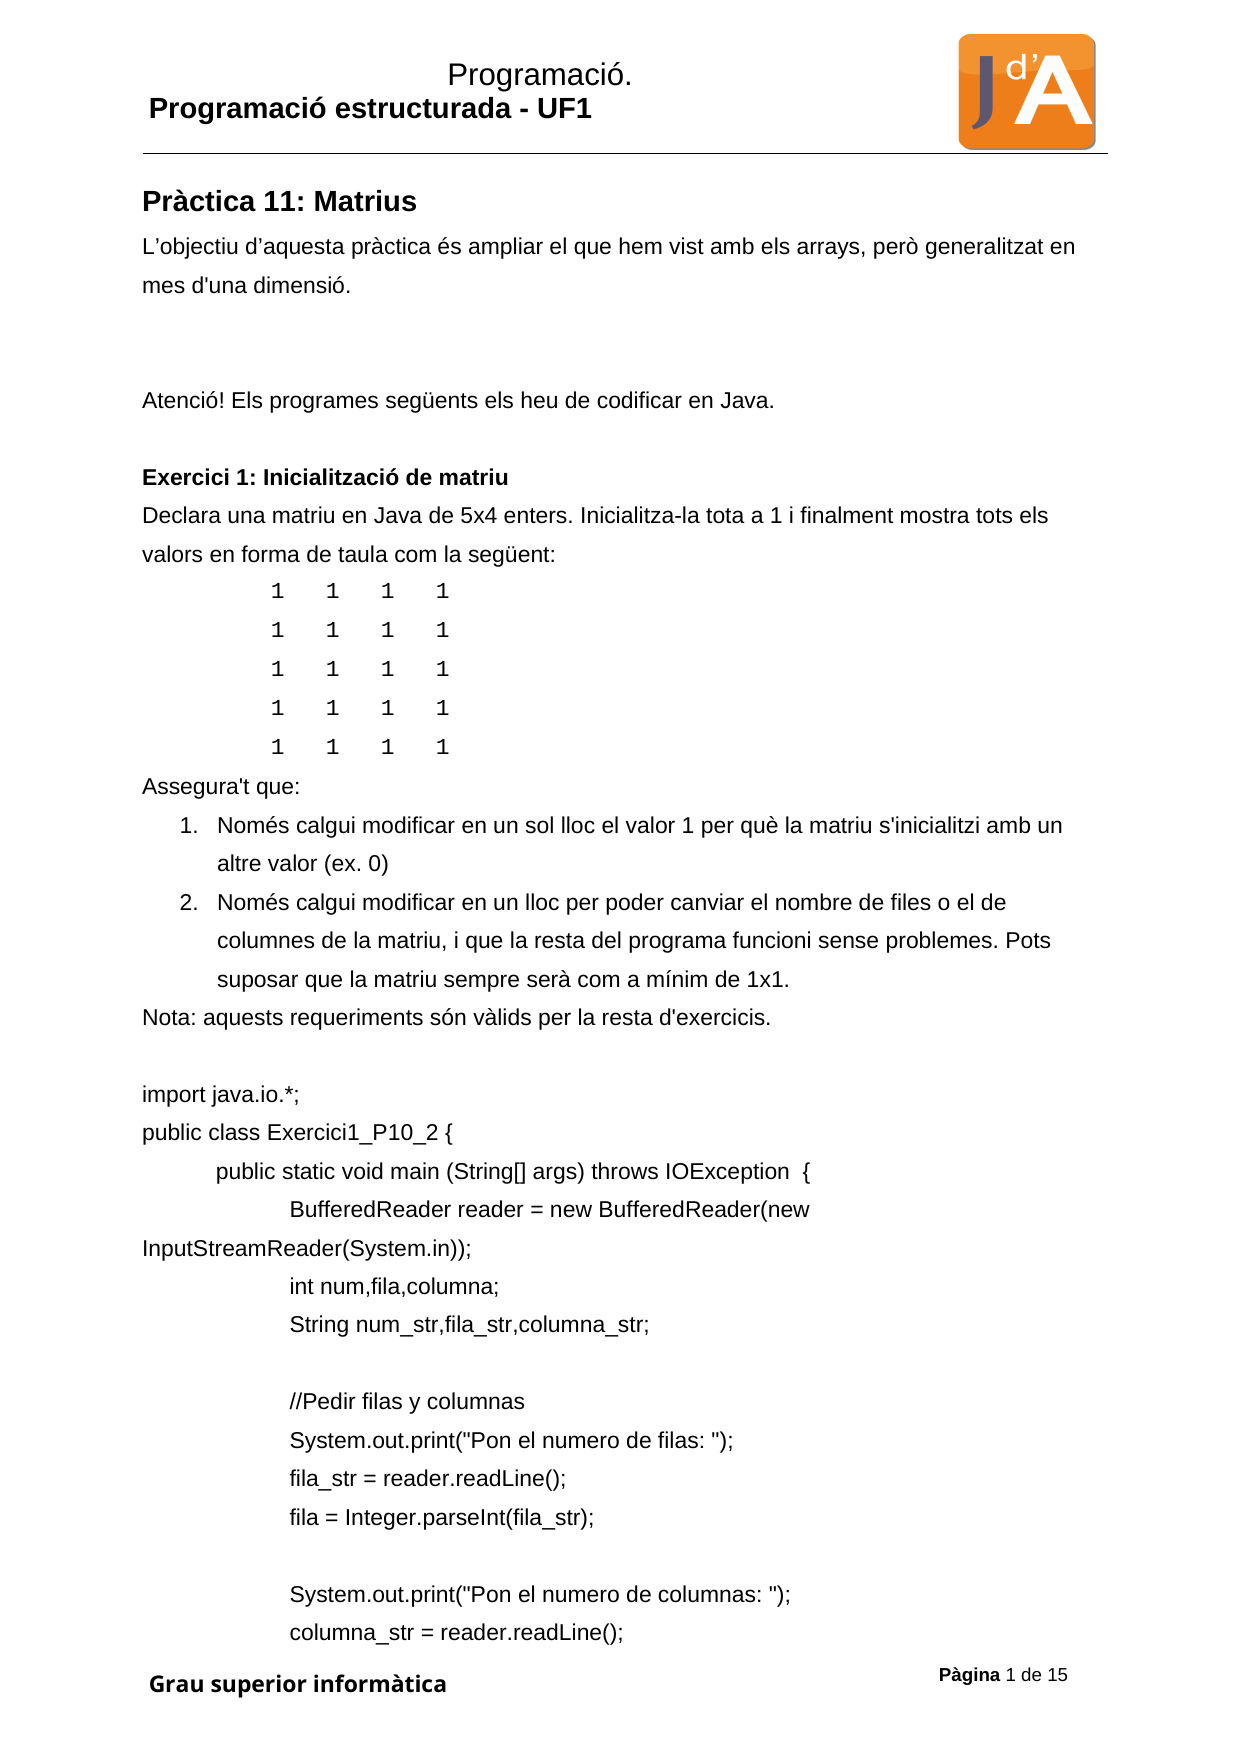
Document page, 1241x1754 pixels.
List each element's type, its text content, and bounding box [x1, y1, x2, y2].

text BufferedReader reader = new BufferedReader(new InputStreamReader(System.in)); [142, 1197, 1107, 1261]
text int num,fila,columna; [142, 1274, 1107, 1299]
text Declara una matriu en Java de 5x4 enters. Inicialitza-la tota a 1 i finalment mostra tots els valors en forma de taula com la següent: [142, 503, 1107, 567]
text //Pedir filas y columnas [142, 1389, 1107, 1415]
text System.out.print("Pon el numero de columnas: "); [142, 1581, 1107, 1607]
text columna_str = reader.readLine(); [142, 1620, 1107, 1645]
text Nota: aquests requeriments són vàlids per la resta d'exercicis. [142, 1005, 1107, 1030]
text public static void main (String[] args) throws IOException { [142, 1158, 1107, 1184]
text Atenció! Els programes següents els heu de codificar en Java. [142, 388, 1107, 413]
list Només calgui modificar en un sol lloc el valor 1 per què la matriu s'inicialitzi amb un altre valor (ex. 0) [179, 812, 1107, 877]
text fila_str = reader.readLine(); [142, 1466, 1107, 1492]
list Només calgui modificar en un lloc per poder canviar el nombre de files o el de columnes de la matriu, i que la resta del programa funcioni sense problemes. Pots suposar que la matriu sempre serà com a mínim de 1x1. [179, 889, 1107, 992]
text import java.io.*; [142, 1082, 1107, 1107]
text 1 1 1 1 [216, 657, 1107, 683]
text System.out.print("Pon el numero de filas: "); [142, 1427, 1107, 1453]
text 1 1 1 1 [216, 696, 1107, 722]
text String num_str,fila_str,columna_str; [142, 1312, 1107, 1338]
text Pràctica 11: Matrius [142, 185, 1107, 218]
text 1 1 1 1 [216, 735, 1107, 761]
text 1 1 1 1 [216, 580, 1107, 606]
text fila = Integer.parseInt(fila_str); [142, 1504, 1107, 1530]
text Assegura't que: [142, 774, 1107, 800]
picture [958, 34, 1096, 150]
text L’objectiu d’aquesta pràctica és ampliar el que hem vist amb els arrays, però generalitzat en mes d'una dimensió. [142, 234, 1107, 298]
text 1 1 1 1 [216, 619, 1107, 644]
text Exercici 1: Inicialització de matriu [142, 464, 1107, 490]
text public class Exercici1_P10_2 { [142, 1120, 1107, 1146]
